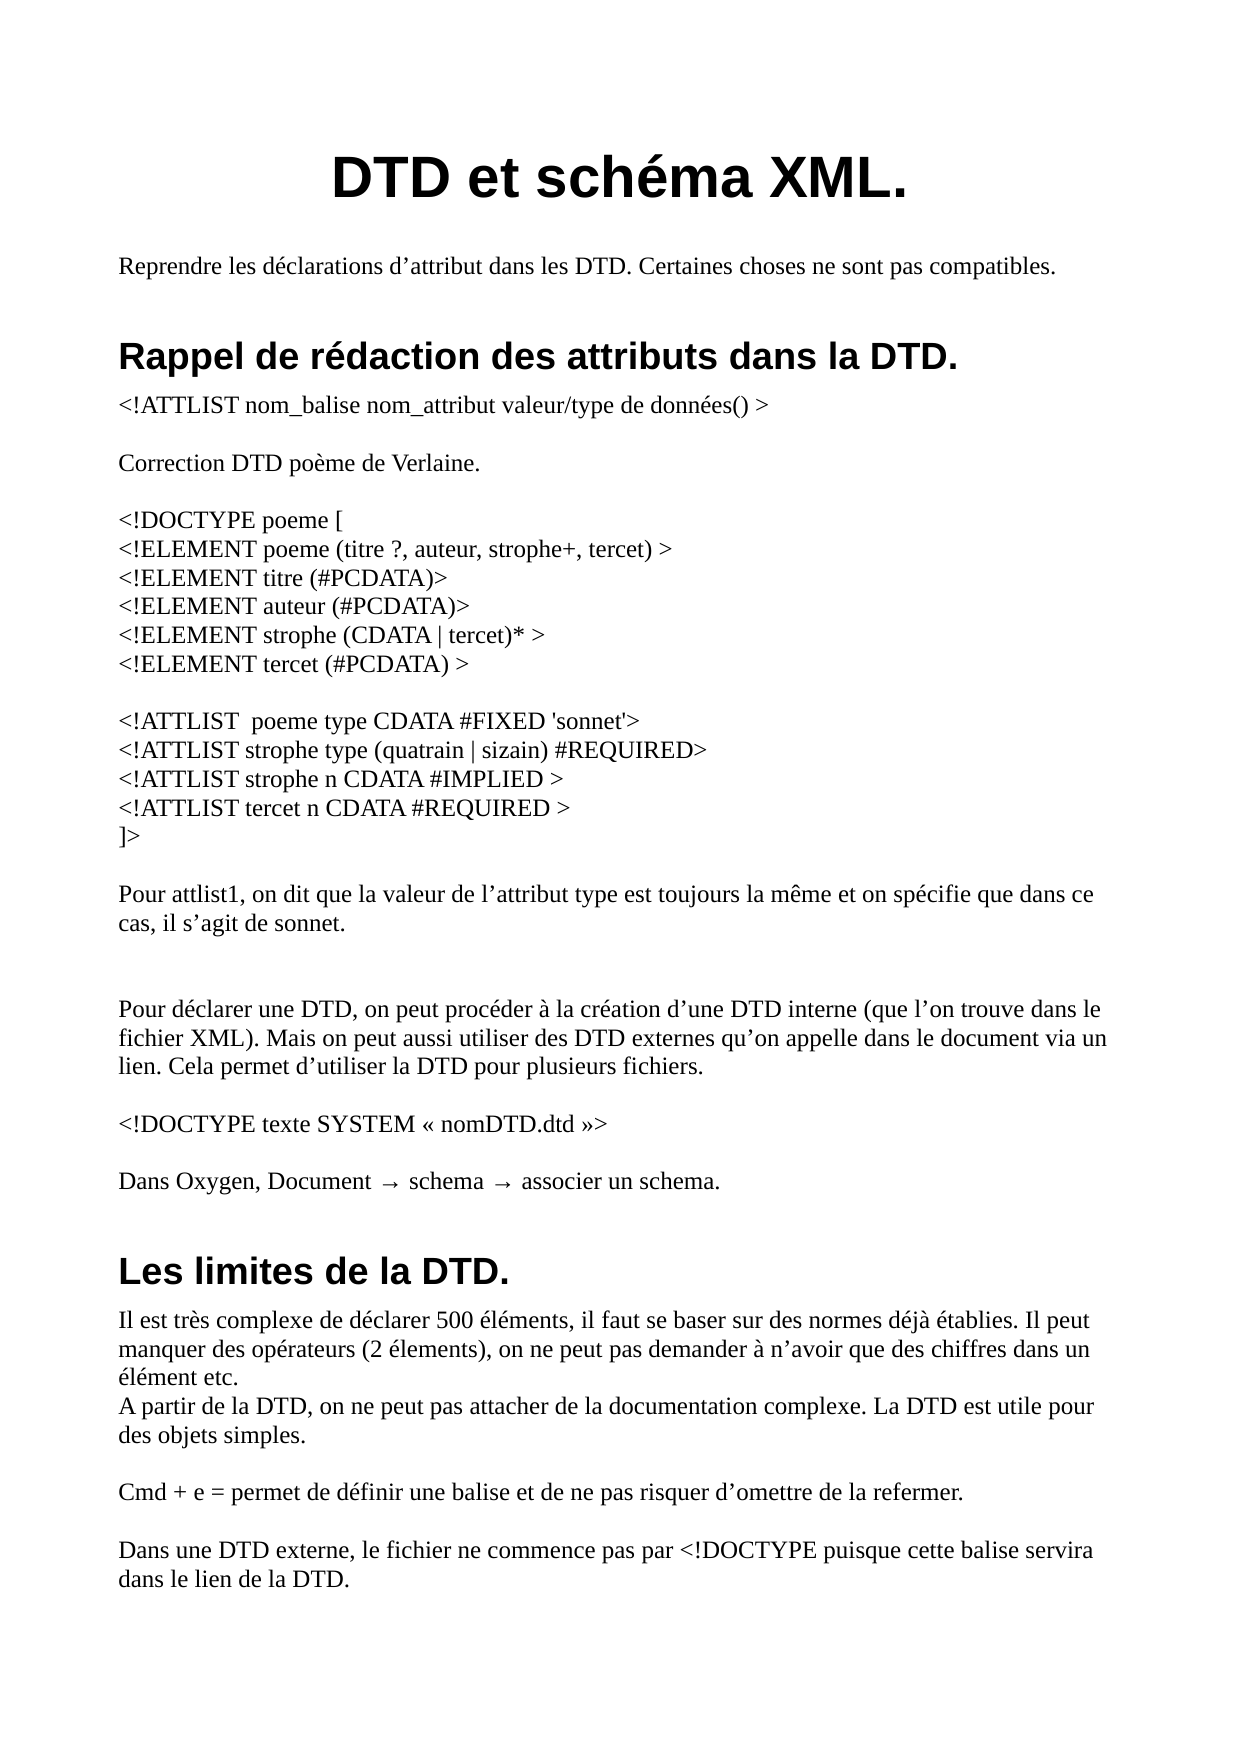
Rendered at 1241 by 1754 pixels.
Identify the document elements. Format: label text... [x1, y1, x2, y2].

text Dans Oxygen, Document → schema → associer un schema. [118, 1166, 1122, 1195]
subtitle Les limites de la DTD. [118, 1249, 1122, 1292]
text Reprendre les déclarations d’attribut dans les DTD. Certaines choses ne sont pas compatibles. [118, 251, 1122, 280]
text <!ATTLIST strophe n CDATA #IMPLIED > [118, 764, 1122, 793]
text <!ELEMENT auteur (#PCDATA)> [118, 591, 1122, 620]
text Pour déclarer une DTD, on peut procéder à la création d’une DTD interne (que l’on trouve dans le fichier XML). Mais on peut aussi utiliser des DTD externes qu’on appelle dans le document via un lien. Cela permet d’utiliser la DTD pour plusieurs fichiers. [118, 994, 1122, 1080]
text Dans une DTD externe, le fichier ne commence pas par <!DOCTYPE puisque cette balise servira dans le lien de la DTD. [118, 1535, 1122, 1592]
text <!ELEMENT tercet (#PCDATA) > [118, 649, 1122, 678]
text <!DOCTYPE poeme [ [118, 505, 1122, 534]
text <!ATTLIST nom_balise nom_attribut valeur/type de données() > [118, 390, 1122, 419]
text A partir de la DTD, on ne peut pas attacher de la documentation complexe. La DTD est utile pour des objets simples. [118, 1391, 1122, 1449]
text <!ATTLIST tercet n CDATA #REQUIRED > [118, 793, 1122, 821]
text ]> [118, 821, 1122, 850]
text Il est très complexe de déclarer 500 éléments, il faut se baser sur des normes déjà établies. Il peut manquer des opérateurs (2 élements), on ne peut pas demander à n’avoir que des chiffres dans un élément etc. [118, 1305, 1122, 1391]
text <!DOCTYPE texte SYSTEM « nomDTD.dtd »> [118, 1109, 1122, 1138]
text <!ELEMENT poeme (titre ?, auteur, strophe+, tercet) > [118, 534, 1122, 563]
text <!ATTLIST poeme type CDATA #FIXED 'sonnet'> [118, 706, 1122, 735]
text <!ELEMENT strophe (CDATA | tercet)* > [118, 620, 1122, 649]
text Correction DTD poème de Verlaine. [118, 448, 1122, 476]
subtitle Rappel de rédaction des attributs dans la DTD. [118, 334, 1122, 378]
text Pour attlist1, on dit que la valeur de l’attribut type est toujours la même et on spécifie que dans ce cas, il s’agit de sonnet. [118, 879, 1122, 936]
text Cmd + e = permet de définir une balise et de ne pas risquer d’omettre de la refermer. [118, 1477, 1122, 1506]
text <!ELEMENT titre (#PCDATA)> [118, 563, 1122, 591]
title DTD et schéma XML. [118, 143, 1122, 210]
text <!ATTLIST strophe type (quatrain | sizain) #REQUIRED> [118, 735, 1122, 764]
